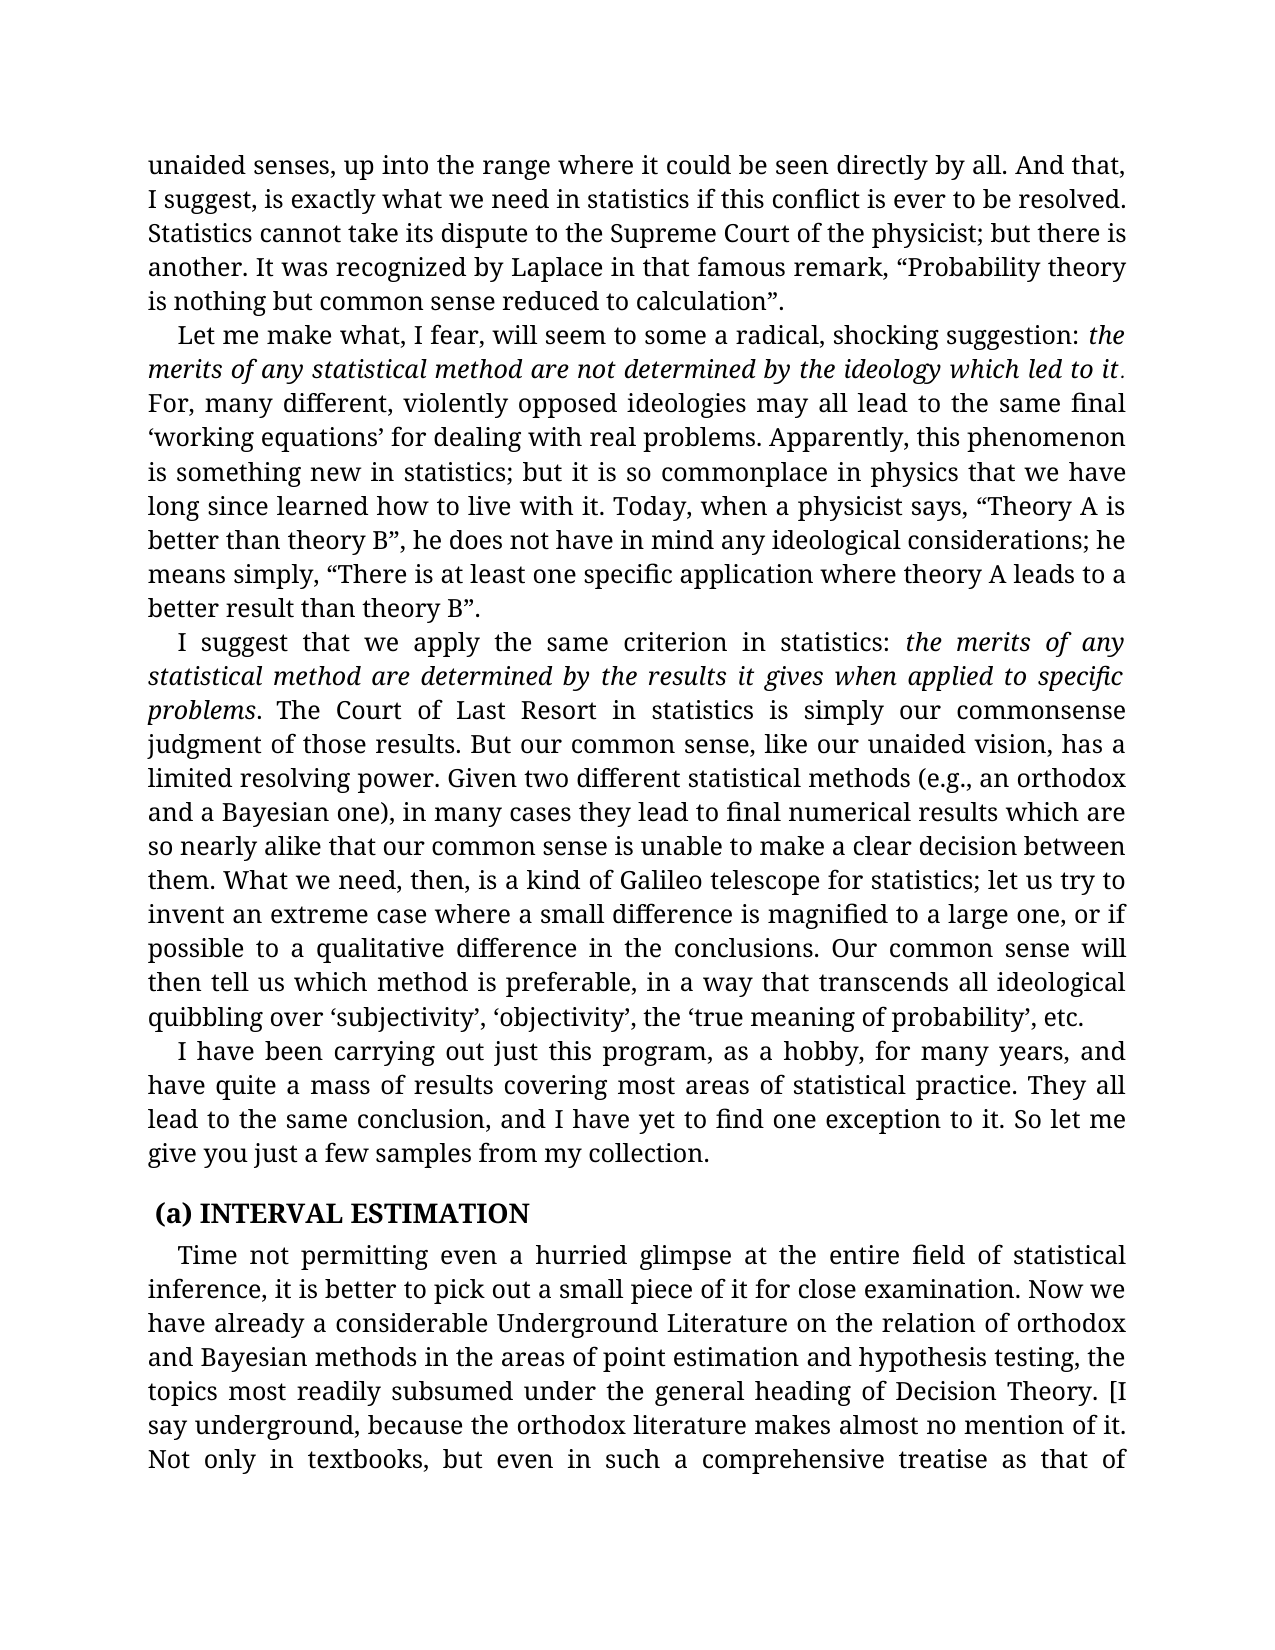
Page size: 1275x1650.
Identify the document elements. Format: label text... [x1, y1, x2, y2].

text Let me make what, I fear, will seem to some a radical, shocking suggestion: the merits of any statistical method are not determined by the ideology which led to it. For, many different, violently opposed ideologies may all lead to the same final ‘working equations’ for dealing with real problems. Apparently, this phenomenon is something new in statistics; but it is so commonplace in physics that we have long since learned how to live with it. Today, when a physicist says, “Theory A is better than theory B”, he does not have in mind any ideological considerations; he means simply, “There is at least one specific application where theory A leads to a better result than theory B”. [148, 318, 1127, 624]
text unaided senses, up into the range where it could be seen directly by all. And that, I suggest, is exactly what we need in statistics if this conflict is ever to be resolved. Statistics cannot take its dispute to the Supreme Court of the physicist; but there is another. It was recognized by Laplace in that famous remark, “Probability theory is nothing but common sense reduced to calculation”. [148, 148, 1127, 318]
text Time not permitting even a hurried glimpse at the entire field of statistical inference, it is better to pick out a small piece of it for close examination. Now we have already a considerable Underground Literature on the relation of orthodox and Bayesian methods in the areas of point estimation and hypothesis testing, the topics most readily subsumed under the general heading of Decision Theory. [I say underground, because the orthodox literature makes almost no mention of it. Not only in textbooks, but even in such a comprehensive treatise as that of [148, 1238, 1127, 1476]
text I suggest that we apply the same criterion in statistics: the merits of any statistical method are determined by the results it gives when applied to specific problems. The Court of Last Resort in statistics is simply our commonsense judgment of those results. But our common sense, like our unaided vision, has a limited resolving power. Given two different statistical methods (e.g., an orthodox and a Bayesian one), in many cases they lead to final numerical results which are so nearly alike that our common sense is unable to make a clear decision between them. What we need, then, is a kind of Galileo telescope for statistics; let us try to invent an extreme case where a small difference is magnified to a large one, or if possible to a qualitative difference in the conclusions. Our common sense will then tell us which method is preferable, in a way that transcends all ideological quibbling over ‘subjectivity’, ‘objectivity’, the ‘true meaning of probability’, etc. [148, 624, 1127, 1033]
subtitle (a) INTERVAL ESTIMATION [148, 1194, 1127, 1231]
text I have been carrying out just this program, as a hobby, for many years, and have quite a mass of results covering most areas of statistical practice. They all lead to the same conclusion, and I have yet to find one exception to it. So let me give you just a few samples from my collection. [148, 1033, 1127, 1169]
